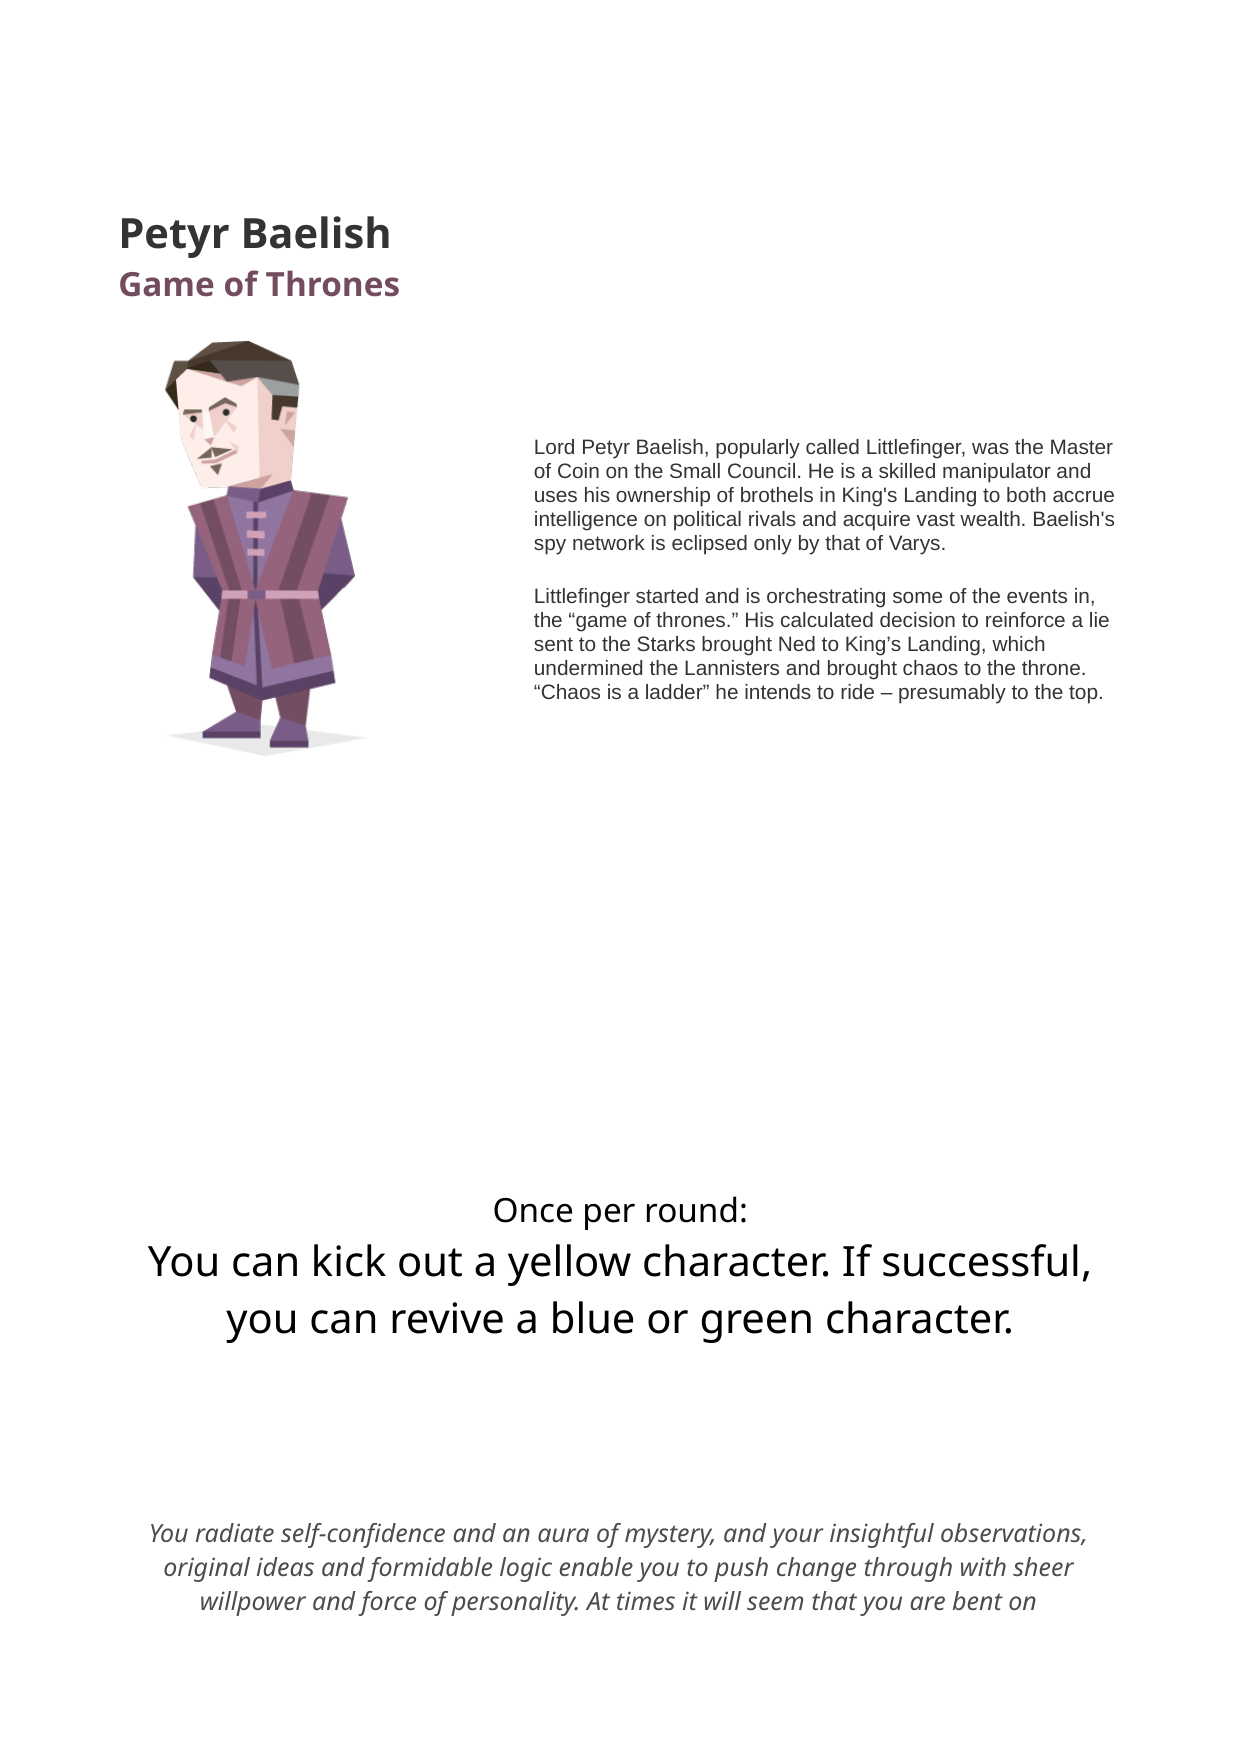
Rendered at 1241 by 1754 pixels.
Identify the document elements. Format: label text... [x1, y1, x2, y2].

text Petyr Baelish [118, 204, 1122, 260]
picture [59, 341, 473, 756]
text Once per round: You can kick out a yellow character. If successful, you can revive a blue or green character. [118, 1186, 1122, 1345]
text Lord Petyr Baelish, popularly called Littlefinger, was the Master of Coin on the Small Council. He is a skilled manipulator and uses his ownership of brothels in King's Landing to both accrue intelligence on political rivals and acquire vast wealth. Baelish's spy network is eclipsed only by that of Varys. [473, 435, 1122, 555]
text You radiate self-confidence and an aura of mystery, and your insightful observations, original ideas and formidable logic enable you to push change through with sheer willpower and force of personality. At times it will seem that you are bent on [118, 1516, 1122, 1618]
text Littlefinger started and is orchestrating some of the events in, the “game of thrones.” His calculated decision to reinforce a lie sent to the Starks brought Ned to King’s Landing, which undermined the Lannisters and brought chaos to the throne. “Chaos is a ladder” he intends to ride – presumably to the top. [473, 584, 1122, 732]
text Game of Thrones [118, 260, 1122, 306]
